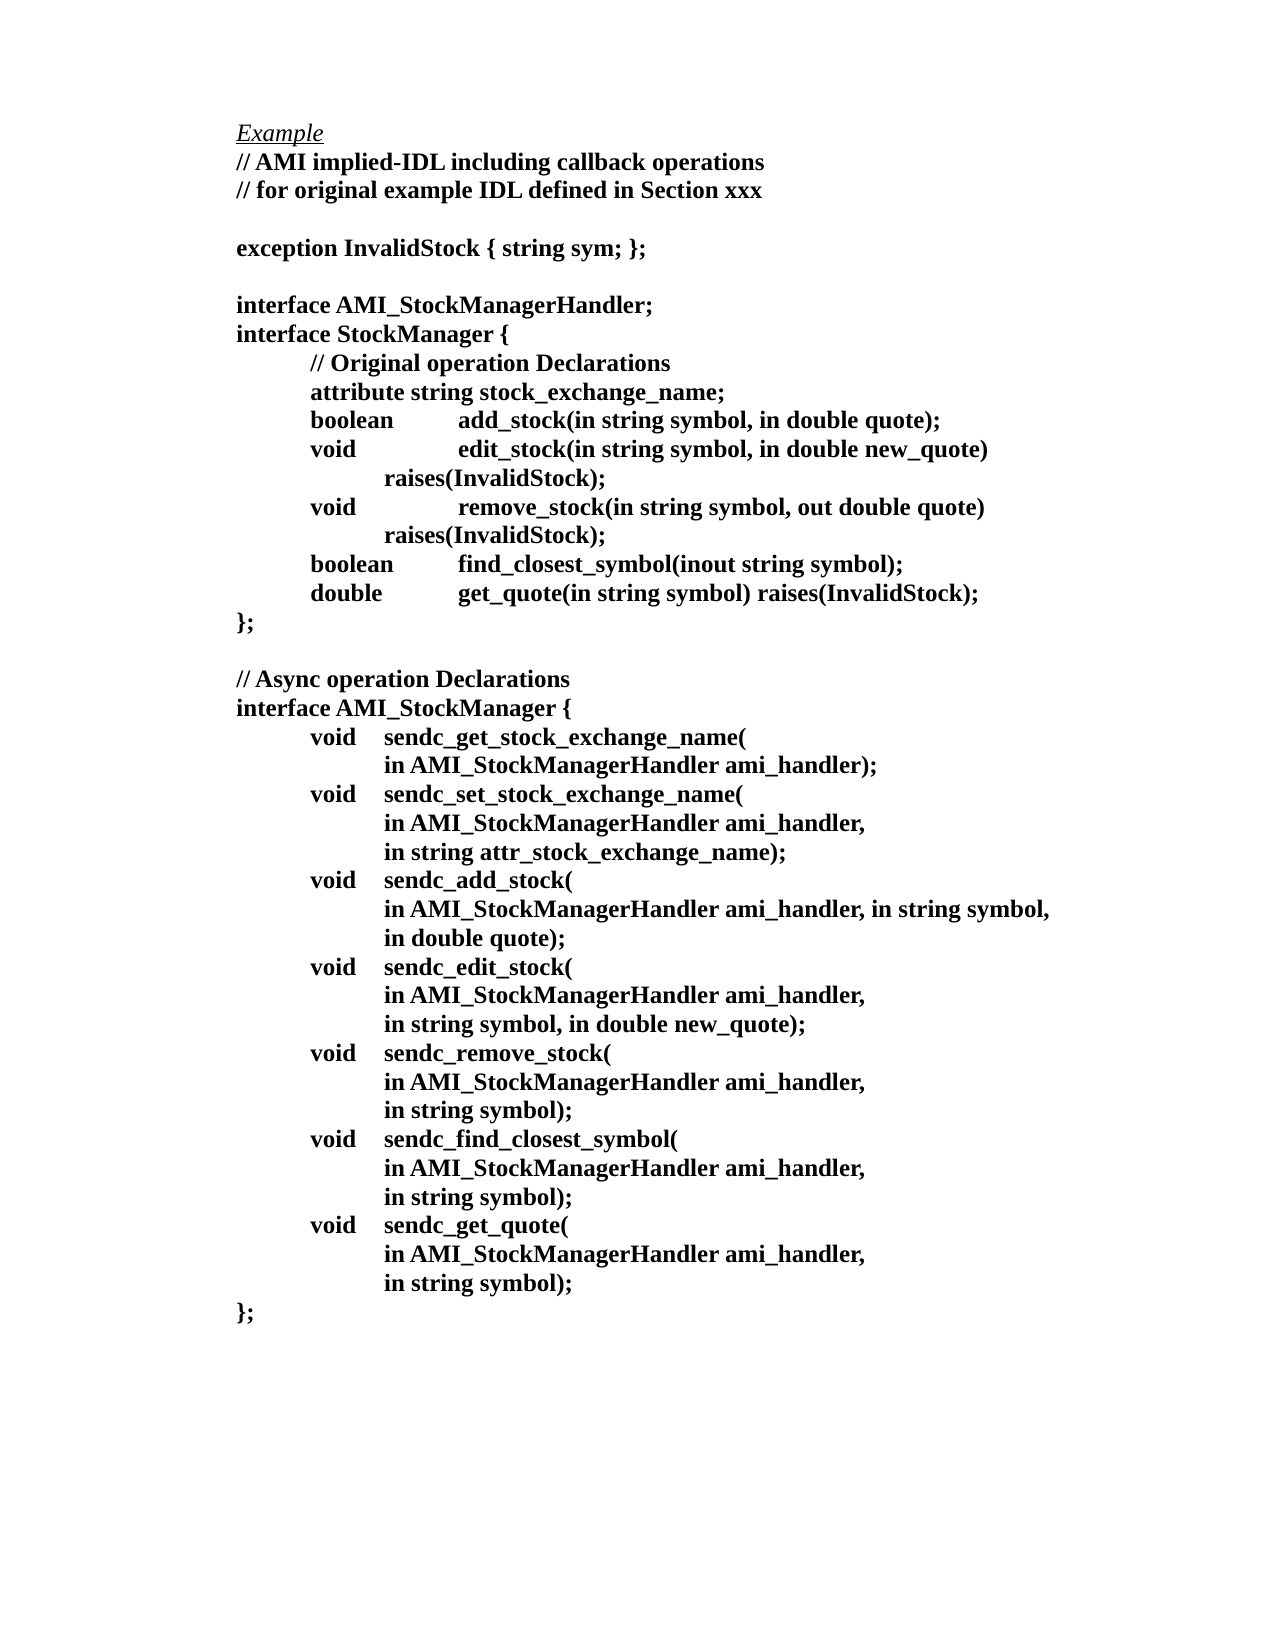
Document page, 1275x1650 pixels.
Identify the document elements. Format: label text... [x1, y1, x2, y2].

text // Original operation Declarations [236, 348, 1157, 377]
text raises(InvalidStock); [236, 521, 1157, 549]
text // for original example IDL defined in Section xxx [236, 176, 1157, 204]
text exception InvalidStock { string sym; }; [236, 233, 1157, 262]
text Example [236, 118, 1157, 147]
text interface AMI_StockManager { [236, 693, 1157, 722]
text void sendc_get_stock_exchange_name( [236, 722, 1157, 751]
text in string symbol); [236, 1096, 1157, 1124]
text }; [236, 1297, 1157, 1326]
text in AMI_StockManagerHandler ami_handler, [236, 1153, 1157, 1182]
text void edit_stock(in string symbol, in double new_quote) [236, 434, 1157, 463]
text raises(InvalidStock); [236, 463, 1157, 492]
text in AMI_StockManagerHandler ami_handler, [236, 1239, 1157, 1268]
text interface StockManager { [236, 319, 1157, 348]
text in AMI_StockManagerHandler ami_handler, [236, 1067, 1157, 1096]
text in AMI_StockManagerHandler ami_handler, [236, 981, 1157, 1009]
text in string symbol); [236, 1268, 1157, 1297]
text in AMI_StockManagerHandler ami_handler, in string symbol, [236, 894, 1157, 923]
text double get_quote(in string symbol) raises(InvalidStock); [236, 578, 1157, 607]
text void sendc_set_stock_exchange_name( [236, 779, 1157, 808]
text boolean find_closest_symbol(inout string symbol); [236, 549, 1157, 578]
text void remove_stock(in string symbol, out double quote) [236, 492, 1157, 521]
text // Async operation Declarations [236, 664, 1157, 693]
text in AMI_StockManagerHandler ami_handler, [236, 808, 1157, 837]
text boolean add_stock(in string symbol, in double quote); [236, 406, 1157, 434]
text in double quote); [236, 923, 1157, 952]
text void sendc_get_quote( [236, 1211, 1157, 1239]
text void sendc_find_closest_symbol( [236, 1124, 1157, 1153]
text void sendc_edit_stock( [236, 952, 1157, 981]
text void sendc_add_stock( [236, 866, 1157, 894]
text void sendc_remove_stock( [236, 1038, 1157, 1067]
text in string symbol); [236, 1182, 1157, 1211]
text in AMI_StockManagerHandler ami_handler); [236, 751, 1157, 779]
text in string symbol, in double new_quote); [236, 1009, 1157, 1038]
text in string attr_stock_exchange_name); [236, 837, 1157, 866]
text // AMI implied-IDL including callback operations [236, 147, 1157, 176]
text }; [236, 607, 1157, 636]
text attribute string stock_exchange_name; [236, 377, 1157, 406]
text interface AMI_StockManagerHandler; [236, 291, 1157, 319]
